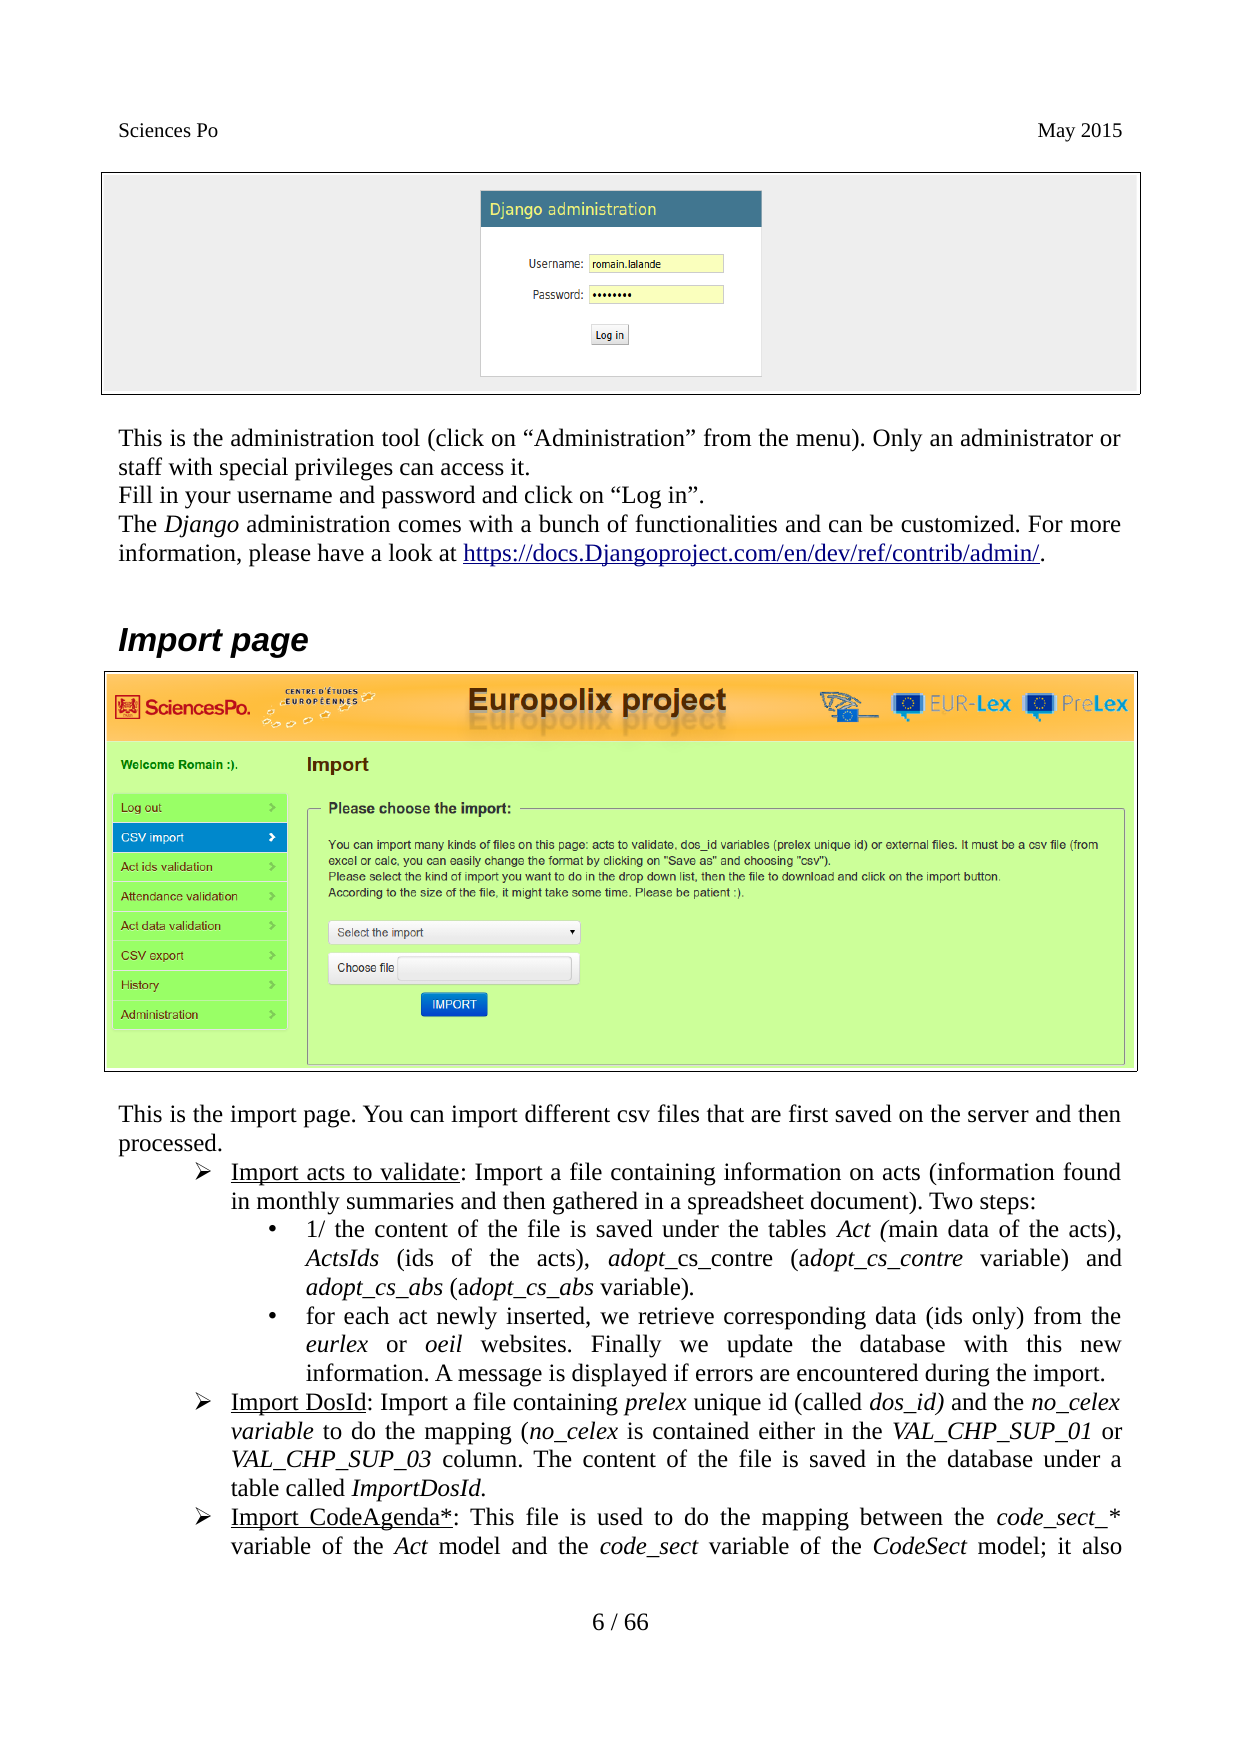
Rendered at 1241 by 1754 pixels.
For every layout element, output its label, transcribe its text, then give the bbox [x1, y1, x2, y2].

list Import DosId: Import a file containing prelex unique id (called dos_id) and the no_celex variable to do the mapping (no_celex is contained either in the VAL_CHP_SUP_01 or VAL_CHP_SUP_03 column. The content of the file is saved in the database under a table called ImportDosId. [193, 1387, 1122, 1502]
picture [106, 674, 1134, 1068]
picture [103, 175, 1137, 391]
text This is the administration tool (click on “Administration” from the menu). Only an administrator or staff with special privileges can access it. [118, 423, 1122, 480]
list 1/ the content of the file is saved under the tables Act (main data of the acts), ActsIds (ids of the acts), adopt_cs_contre (adopt_cs_contre variable) and adopt_cs_abs (adopt_cs_abs variable). [268, 1214, 1122, 1301]
list Import CodeAgenda*: This file is used to do the mapping between the code_sect_* variable of the Act model and the code_sect variable of the CodeSect model; it also [193, 1502, 1122, 1559]
subtitle Import page [118, 620, 1122, 659]
list for each act newly inserted, we retrieve corresponding data (ids only) from the eurlex or oeil websites. Finally we update the database with this new information. A message is displayed if errors are encountered during the import. [268, 1301, 1122, 1387]
text The Django administration comes with a bunch of functionalities and can be customized. For more information, please have a look at https://docs.Djangoproject.com/en/dev/ref/contrib/admin/. [118, 509, 1122, 567]
list Import acts to validate: Import a file containing information on acts (information found in monthly summaries and then gathered in a spreadsheet document). Two steps: [193, 1157, 1122, 1214]
text Fill in your username and password and click on “Log in”. [118, 480, 1122, 509]
text This is the import page. You can import different csv files that are first saved on the server and then processed. [118, 1099, 1122, 1157]
